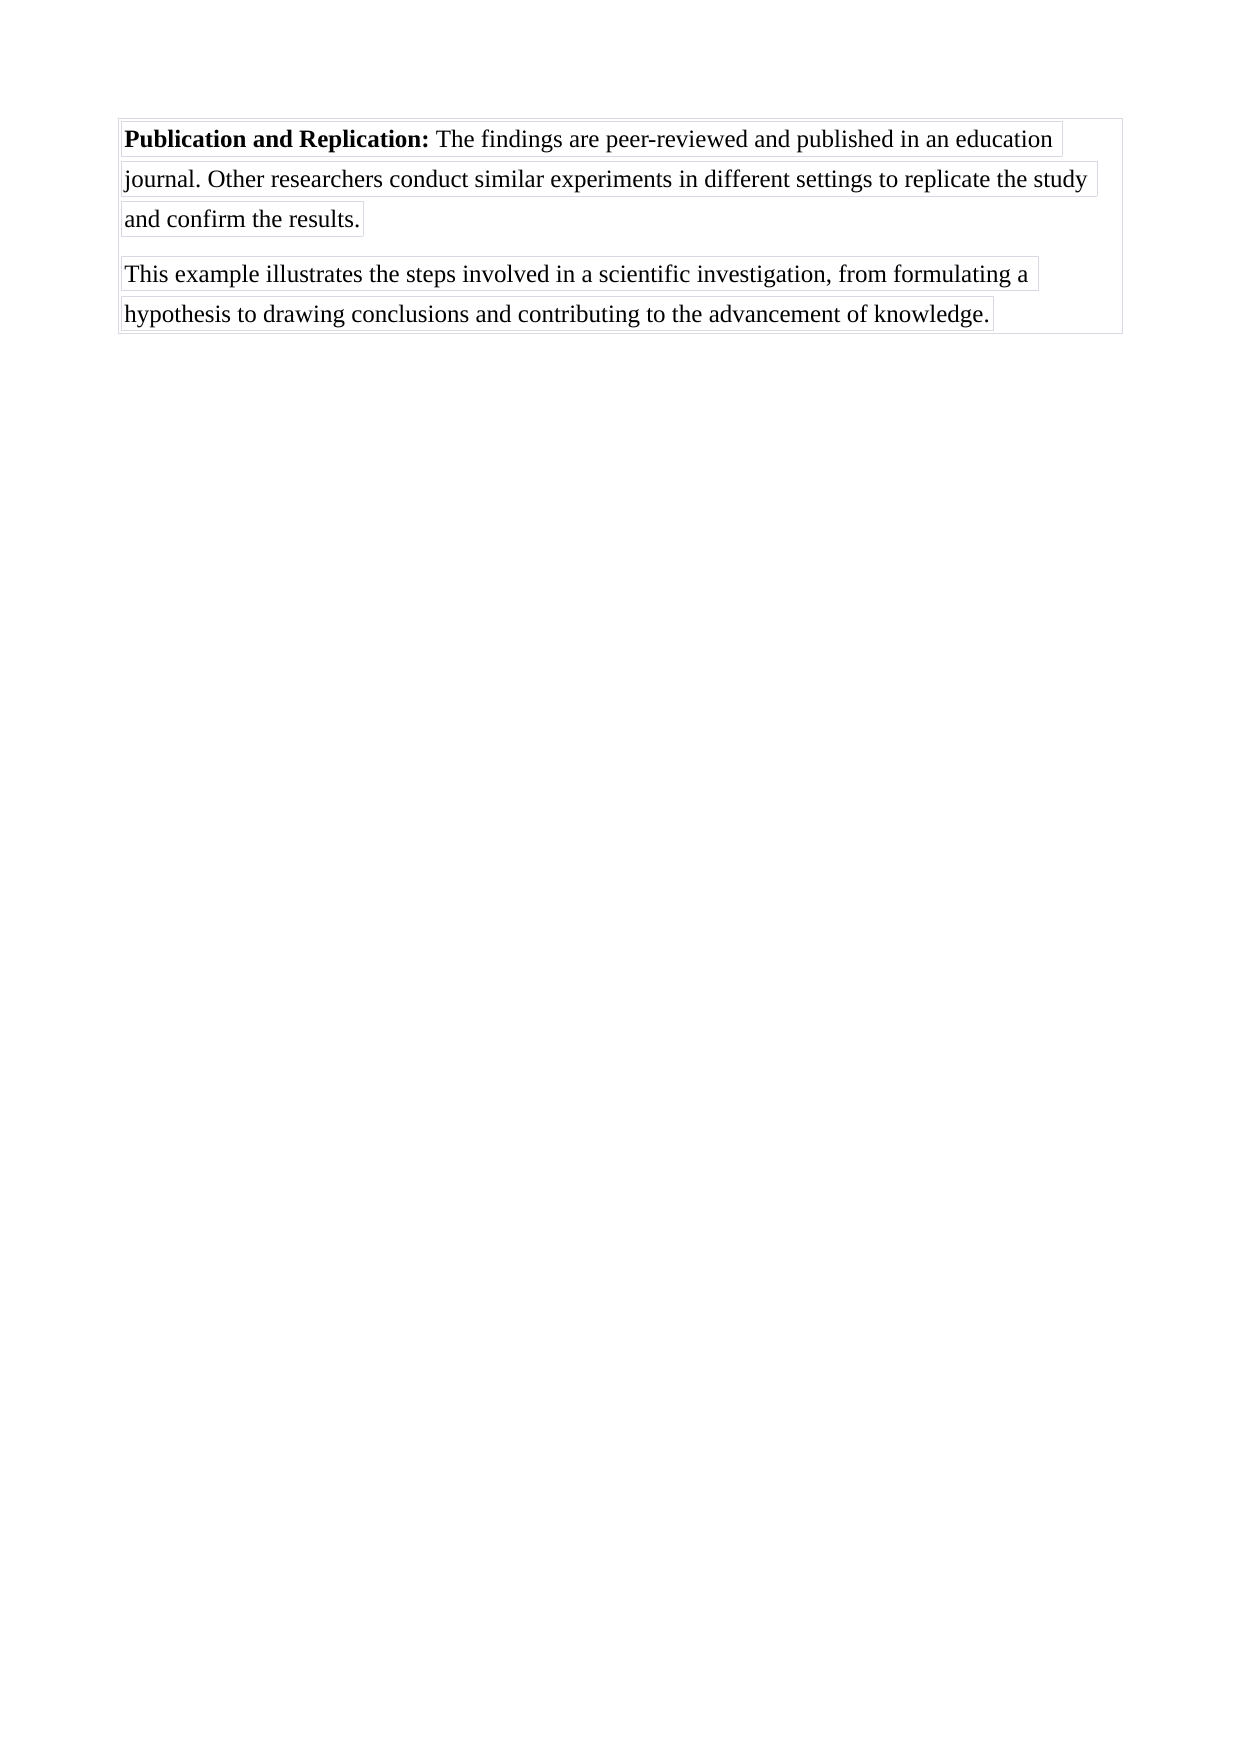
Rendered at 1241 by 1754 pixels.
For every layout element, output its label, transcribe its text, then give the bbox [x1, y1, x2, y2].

text Publication and Replication: The findings are peer-reviewed and published in an education journal. Other researchers conduct similar experiments in different settings to replicate the study and confirm the results. [119, 119, 1122, 236]
text This example illustrates the steps involved in a scientific investigation, from formulating a hypothesis to drawing conclusions and contributing to the advancement of knowledge. [119, 253, 1122, 333]
